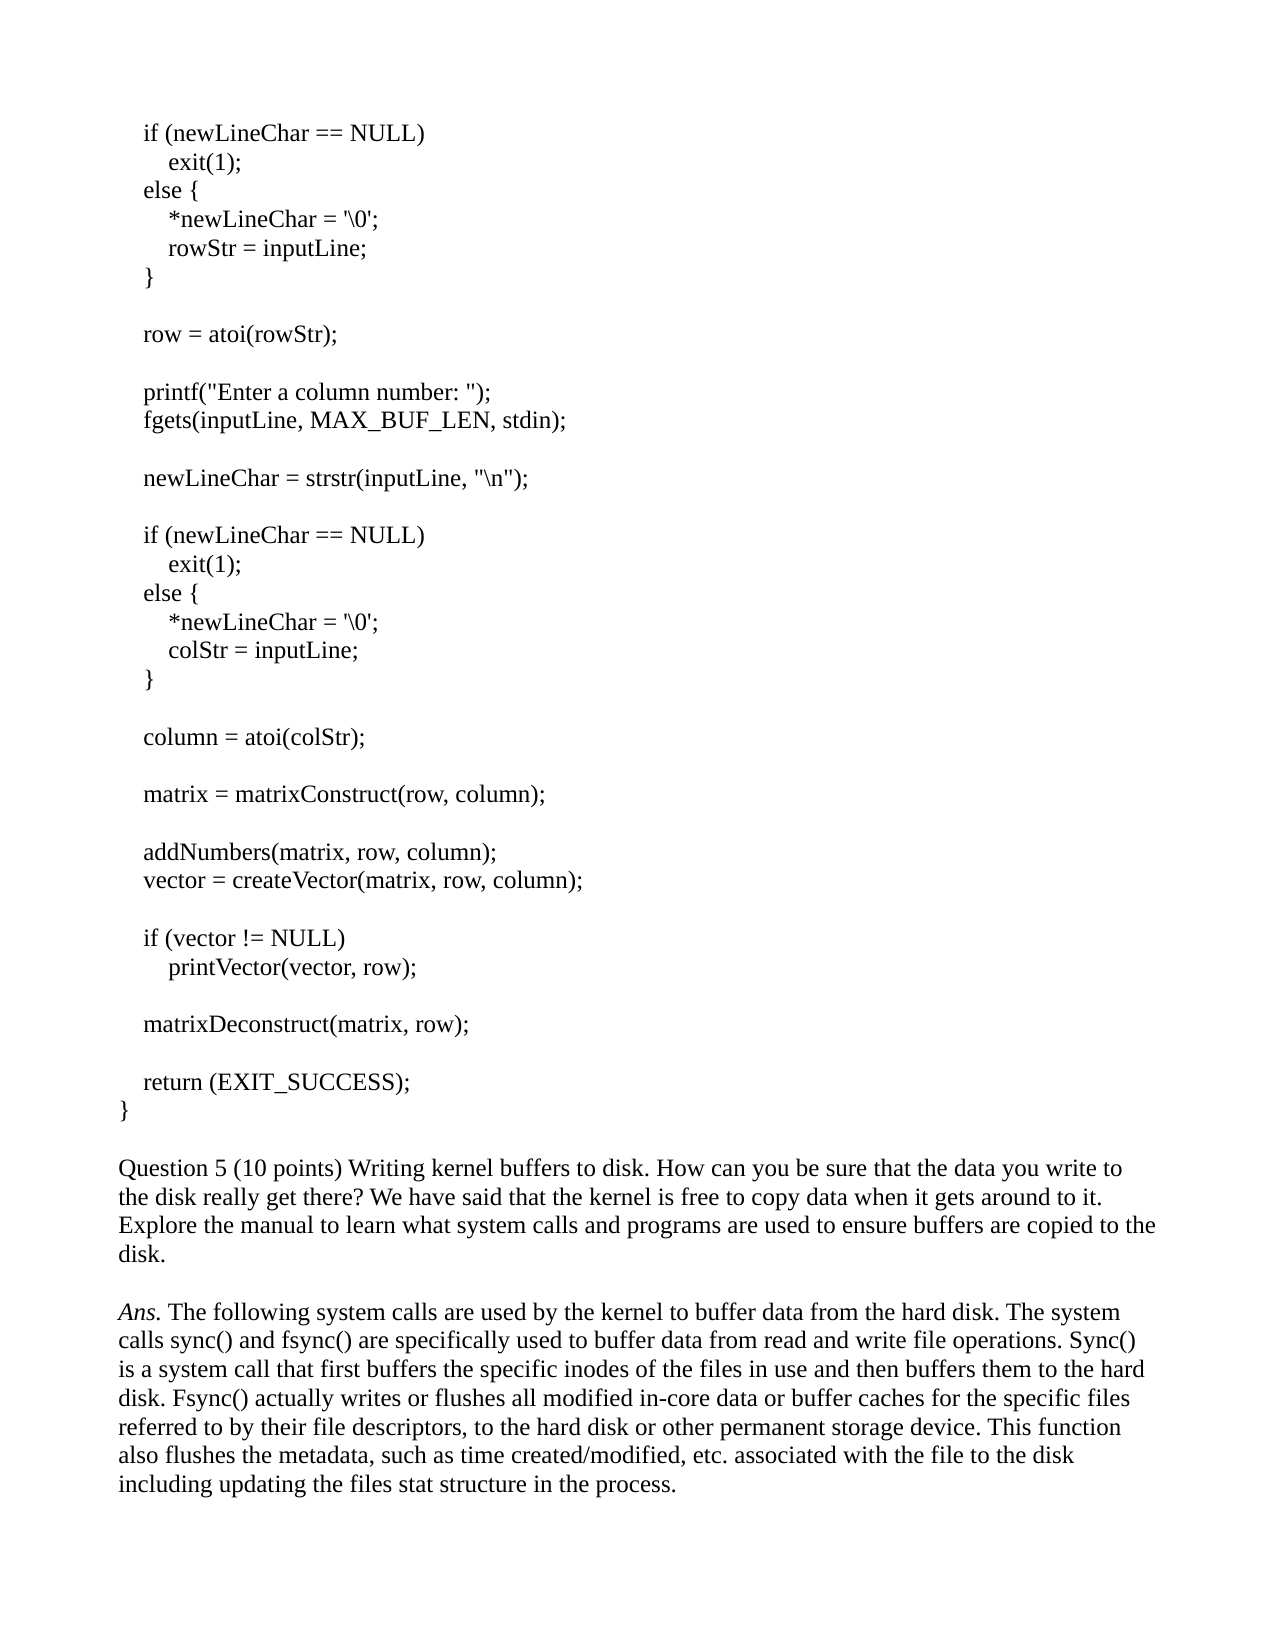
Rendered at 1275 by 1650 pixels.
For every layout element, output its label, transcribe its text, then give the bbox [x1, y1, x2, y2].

text return (EXIT_SUCCESS); [118, 1067, 1157, 1096]
text rowStr = inputLine; [118, 233, 1157, 262]
text matrixDeconstruct(matrix, row); [118, 1009, 1157, 1038]
text else { [118, 578, 1157, 607]
text *newLineChar = '\0'; [118, 204, 1157, 233]
text printVector(vector, row); [118, 952, 1157, 981]
text addNumbers(matrix, row, column); [118, 837, 1157, 866]
text exit(1); [118, 549, 1157, 578]
text matrix = matrixConstruct(row, column); [118, 779, 1157, 808]
text if (newLineChar == NULL) [118, 521, 1157, 549]
text Ans. The following system calls are used by the kernel to buffer data from the hard disk. The system calls sync() and fsync() are specifically used to buffer data from read and write file operations. Sync() is a system call that first buffers the specific inodes of the files in use and then buffers them to the hard disk. Fsync() actually writes or flushes all modified in-core data or buffer caches for the specific files referred to by their file descriptors, to the hard disk or other permanent storage device. This function also flushes the metadata, such as time created/modified, etc. associated with the file to the disk including updating the files stat structure in the process. [118, 1297, 1157, 1498]
text exit(1); [118, 147, 1157, 176]
text *newLineChar = '\0'; [118, 607, 1157, 636]
text row = atoi(rowStr); [118, 319, 1157, 348]
text } [118, 1096, 1157, 1124]
text column = atoi(colStr); [118, 722, 1157, 751]
text vector = createVector(matrix, row, column); [118, 866, 1157, 894]
text fgets(inputLine, MAX_BUF_LEN, stdin); [118, 406, 1157, 434]
text Question 5 (10 points) Writing kernel buffers to disk. How can you be sure that the data you write to the disk really get there? We have said that the kernel is free to copy data when it gets around to it. Explore the manual to learn what system calls and programs are used to ensure buffers are copied to the disk. [118, 1153, 1157, 1268]
text colStr = inputLine; [118, 636, 1157, 664]
text } [118, 262, 1157, 291]
text newLineChar = strstr(inputLine, "\n"); [118, 463, 1157, 492]
text if (newLineChar == NULL) [118, 118, 1157, 147]
text else { [118, 176, 1157, 204]
text printf("Enter a column number: "); [118, 377, 1157, 406]
text } [118, 664, 1157, 693]
text if (vector != NULL) [118, 923, 1157, 952]
